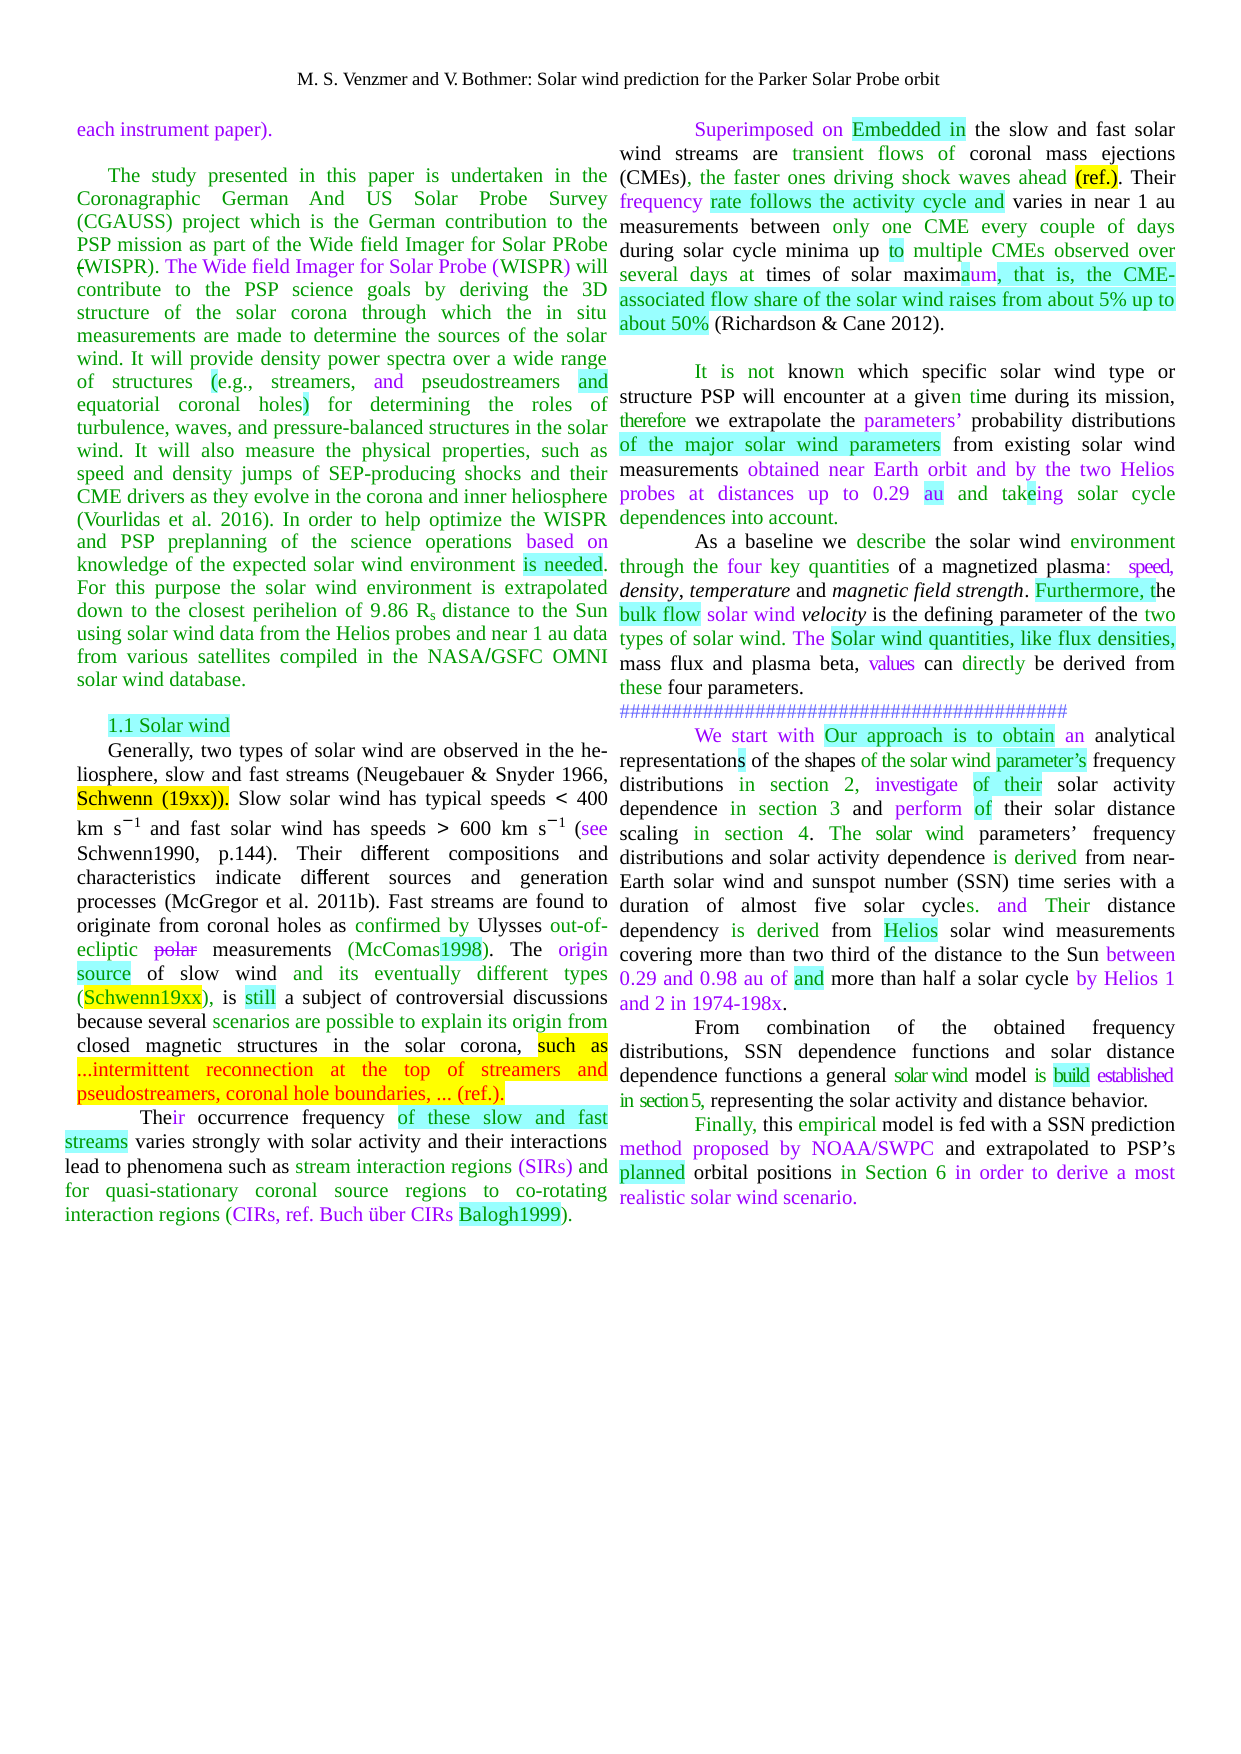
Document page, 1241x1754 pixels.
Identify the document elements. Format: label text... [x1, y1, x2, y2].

text As a baseline we describe the solar wind environment through the four key quantities of a magnetized plasma: speed, density, temperature and magnetic field strength. Furthermore, the bulk flow solar wind velocity is the defining parameter of the two types of solar wind. The Solar wind quantities, like flux densities, mass flux and plasma beta, values can directly be derived from these four parameters. [619, 529, 1176, 699]
text ########################################### [619, 699, 1176, 723]
text From combination of the obtained frequency distributions, SSN dependence functions and solar distance dependence functions a general solar wind model is build established in section 5, representing the solar activity and distance behavior. [619, 1015, 1176, 1112]
text Their occurrence frequency of these slow and fast streams varies strongly with solar activity and their interactions lead to phenomena such as stream interaction regions (SIRs) and for quasi-stationary coronal source regions to co-rotating interaction regions (CIRs, ref. Buch über CIRs Balogh1999). [64, 1105, 608, 1227]
text It is not known which specific solar wind type or structure PSP will encounter at a given time during its mission, therefore we extrapolate the parameters’ probability distributions of the major solar wind parameters from existing solar wind measurements obtained near Earth orbit and by the two Helios probes at distances up to 0.29 au and takeing solar cycle dependences into account. [619, 359, 1176, 529]
text 1.1 Solar wind [77, 714, 608, 737]
text Generally, two types of solar wind are observed in the he- liosphere, slow and fast streams (Neugebauer & Snyder 1966, Schwenn (19xx)). Slow solar wind has typical speeds < 400 km s−1 and fast solar wind has speeds > 600 km s−1 (see Schwenn1990, p.144). Their different compositions and characteristics indicate different sources and generation processes (McGregor et al. 2011b). Fast streams are found to originate from coronal holes as confirmed by Ulysses out-of-ecliptic polar measurements (McComas1998). The origin source of slow wind and its eventually different types (Schwenn19xx), is still a subject of controversial discussions because several scenarios are possible to explain its origin from closed magnetic structures in the solar corona, such as ...intermittent reconnection at the top of streamers and pseudostreamers, coronal hole boundaries, ... (ref.). [77, 738, 608, 1105]
text Finally, this empirical model is fed with a SSN prediction method proposed by NOAA/SWPC and extrapolated to PSP’s planned orbital positions in Section 6 in order to derive a most realistic solar wind scenario. [619, 1112, 1176, 1209]
text each instrument paper). [77, 117, 608, 141]
text We start with Our approach is to obtain an analytical representations of the shapes of the solar wind parameter’s frequency distributions in section 2, investigate of their solar activity dependence in section 3 and perform of their solar distance scaling in section 4. The solar wind parameters’ frequency distributions and solar activity dependence is derived from near-Earth solar wind and sunspot number (SSN) time series with a duration of almost five solar cycles. and Their distance dependency is derived from Helios solar wind measurements covering more than two third of the distance to the Sun between 0.29 and 0.98 au of and more than half a solar cycle by Helios 1 and 2 in 1974-198x. [619, 723, 1176, 1015]
text Superimposed on Embedded in the slow and fast solar wind streams are transient flows of coronal mass ejections (CMEs), the faster ones driving shock waves ahead (ref.). Their frequency rate follows the activity cycle and varies in near 1 au measurements between only one CME every couple of days during solar cycle minima up to multiple CMEs observed over several days at times of solar maximaum, that is, the CME-associated flow share of the solar wind raises from about 5% up to about 50% (Richardson & Cane 2012). [619, 117, 1176, 335]
text The study presented in this paper is undertaken in the Coronagraphic German And US Solar Probe Survey (CGAUSS) project which is the German contribution to the PSP mission as part of the Wide field Imager for Solar PRobe (WISPR). The Wide field Imager for Solar Probe (WISPR) will contribute to the PSP science goals by deriving the 3D structure of the solar corona through which the in situ measurements are made to determine the sources of the solar wind. It will provide density power spectra over a wide range of structures (e.g., streamers, and pseudostreamers and equatorial coronal holes) for determining the roles of turbulence, waves, and pressure-balanced structures in the solar wind. It will also measure the physical properties, such as speed and density jumps of SEP-producing shocks and their CME drivers as they evolve in the corona and inner heliosphere (Vourlidas et al. 2016). In order to help optimize the WISPR and PSP preplanning of the science operations based on knowledge of the expected solar wind environment is needed. For this purpose the solar wind environment is extrapolated down to the closest perihelion of 9.86 Rs distance to the Sun using solar wind data from the Helios probes and near 1 au data from various satellites compiled in the NASA/GSFC OMNI solar wind database. [77, 164, 608, 691]
